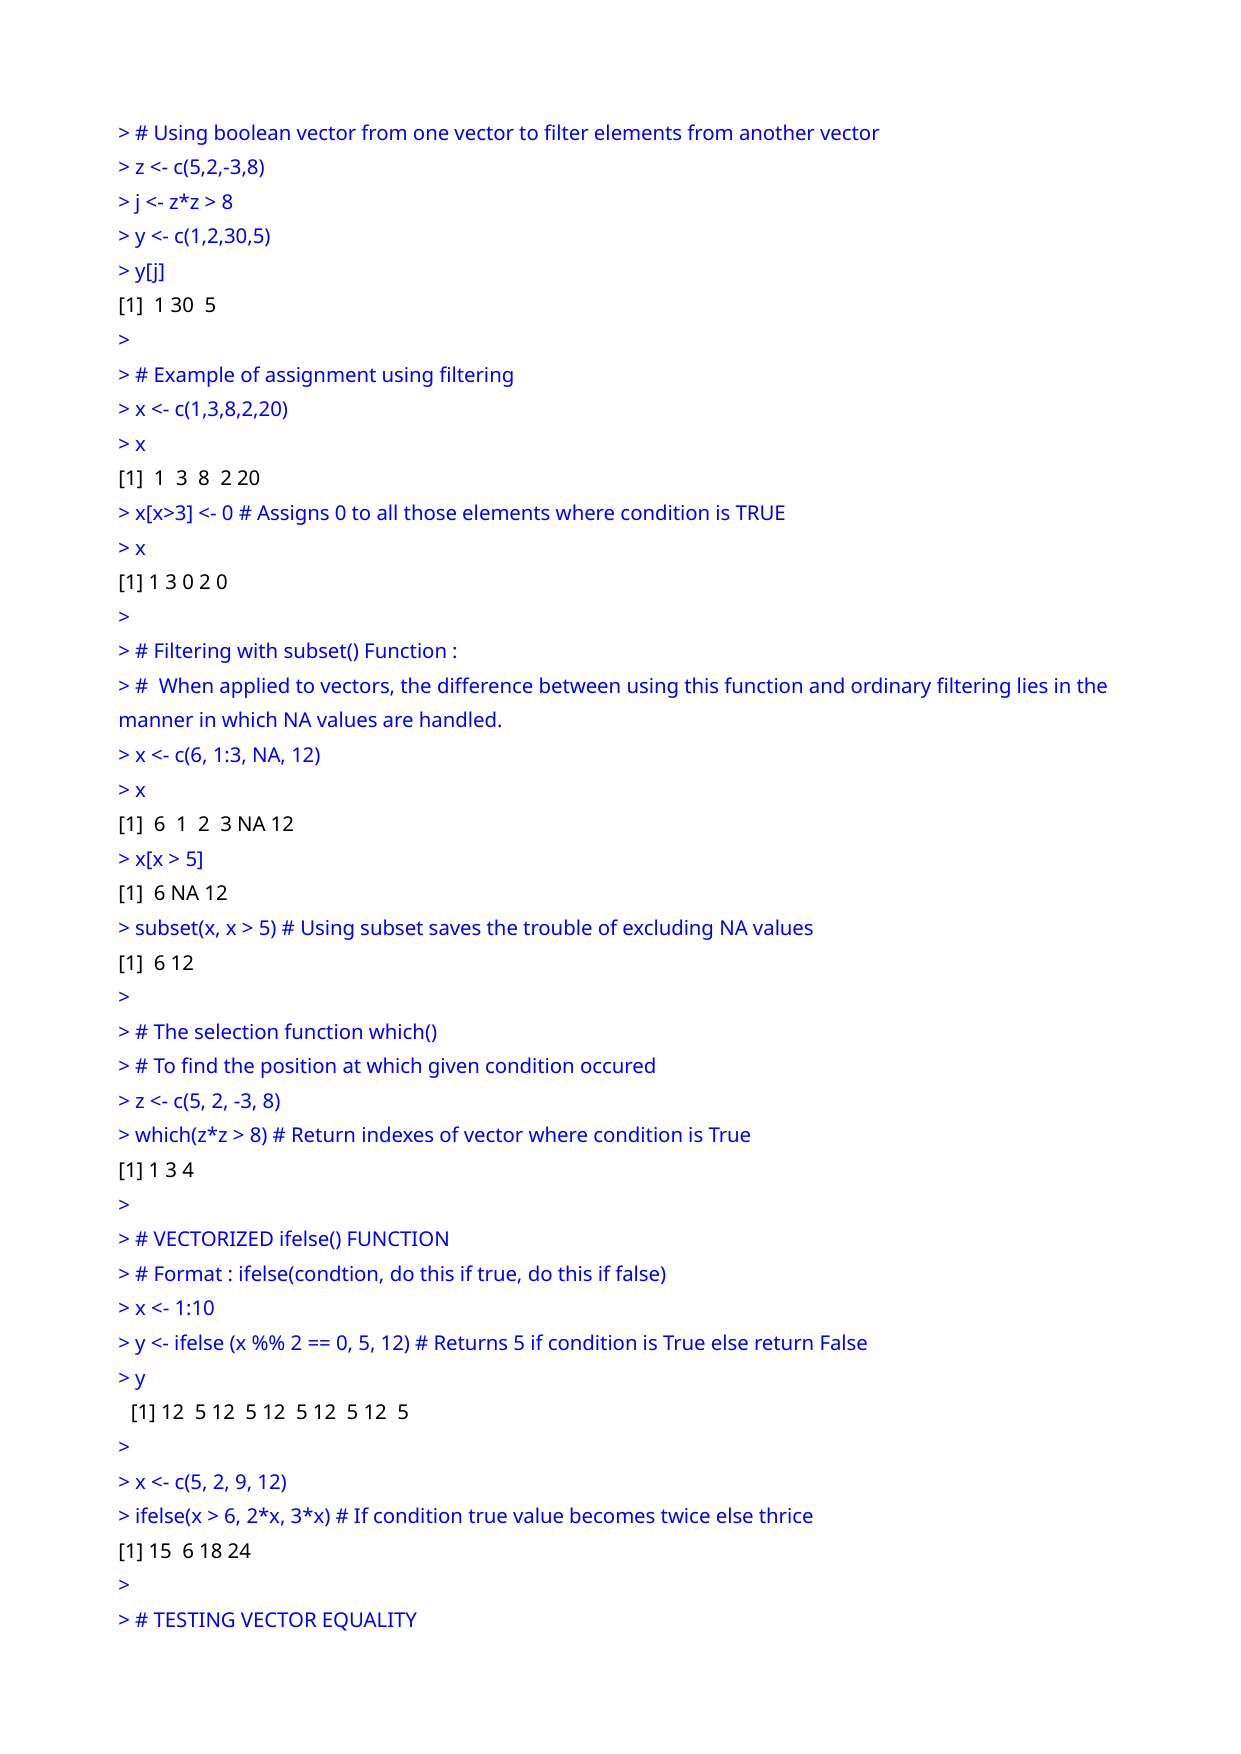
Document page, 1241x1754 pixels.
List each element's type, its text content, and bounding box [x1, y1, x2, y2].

text [1] 12 5 12 5 12 5 12 5 12 5 [118, 1398, 1122, 1426]
text > x[x>3] <- 0 # Assigns 0 to all those elements where condition is TRUE [118, 498, 1122, 526]
text [1] 1 3 8 2 20 [118, 464, 1122, 492]
text > [118, 1190, 1122, 1218]
text > x [118, 533, 1122, 561]
text [1] 6 1 2 3 NA 12 [118, 810, 1122, 837]
text > x [118, 429, 1122, 457]
text [1] 1 30 5 [118, 291, 1122, 319]
text > # To find the position at which given condition occured [118, 1052, 1122, 1079]
text > # Filtering with subset() Function : [118, 637, 1122, 664]
text > j <- z*z > 8 [118, 187, 1122, 215]
text > y <- c(1,2,30,5) [118, 222, 1122, 249]
text [1] 6 NA 12 [118, 879, 1122, 907]
text [1] 6 12 [118, 948, 1122, 976]
text > ifelse(x > 6, 2*x, 3*x) # If condition true value becomes twice else thrice [118, 1502, 1122, 1529]
text [1] 1 3 0 2 0 [118, 568, 1122, 595]
text [1] 15 6 18 24 [118, 1536, 1122, 1564]
text > x <- c(1,3,8,2,20) [118, 395, 1122, 422]
text > # The selection function which() [118, 1017, 1122, 1045]
text > x <- 1:10 [118, 1294, 1122, 1322]
text > y [118, 1363, 1122, 1391]
text > [118, 983, 1122, 1010]
text > z <- c(5,2,-3,8) [118, 153, 1122, 180]
text > [118, 1433, 1122, 1460]
text > # When applied to vectors, the difference between using this function and ordinary filtering lies in the manner in which NA values are handled. [118, 671, 1122, 734]
text > # VECTORIZED ifelse() FUNCTION [118, 1225, 1122, 1252]
text > subset(x, x > 5) # Using subset saves the trouble of excluding NA values [118, 913, 1122, 941]
text > x <- c(6, 1:3, NA, 12) [118, 741, 1122, 768]
text > # Format : ifelse(condtion, do this if true, do this if false) [118, 1259, 1122, 1287]
text > x[x > 5] [118, 844, 1122, 872]
text > # Using boolean vector from one vector to filter elements from another vector [118, 118, 1122, 146]
text > # Example of assignment using filtering [118, 360, 1122, 388]
text > z <- c(5, 2, -3, 8) [118, 1086, 1122, 1114]
text [1] 1 3 4 [118, 1156, 1122, 1183]
text > y <- ifelse (x %% 2 == 0, 5, 12) # Returns 5 if condition is True else return False [118, 1328, 1122, 1356]
text > which(z*z > 8) # Return indexes of vector where condition is True [118, 1121, 1122, 1149]
text > [118, 1571, 1122, 1599]
text > x [118, 775, 1122, 803]
text > x <- c(5, 2, 9, 12) [118, 1467, 1122, 1495]
text > [118, 326, 1122, 353]
text > [118, 602, 1122, 630]
text > y[j] [118, 256, 1122, 284]
text > # TESTING VECTOR EQUALITY [118, 1606, 1122, 1633]
